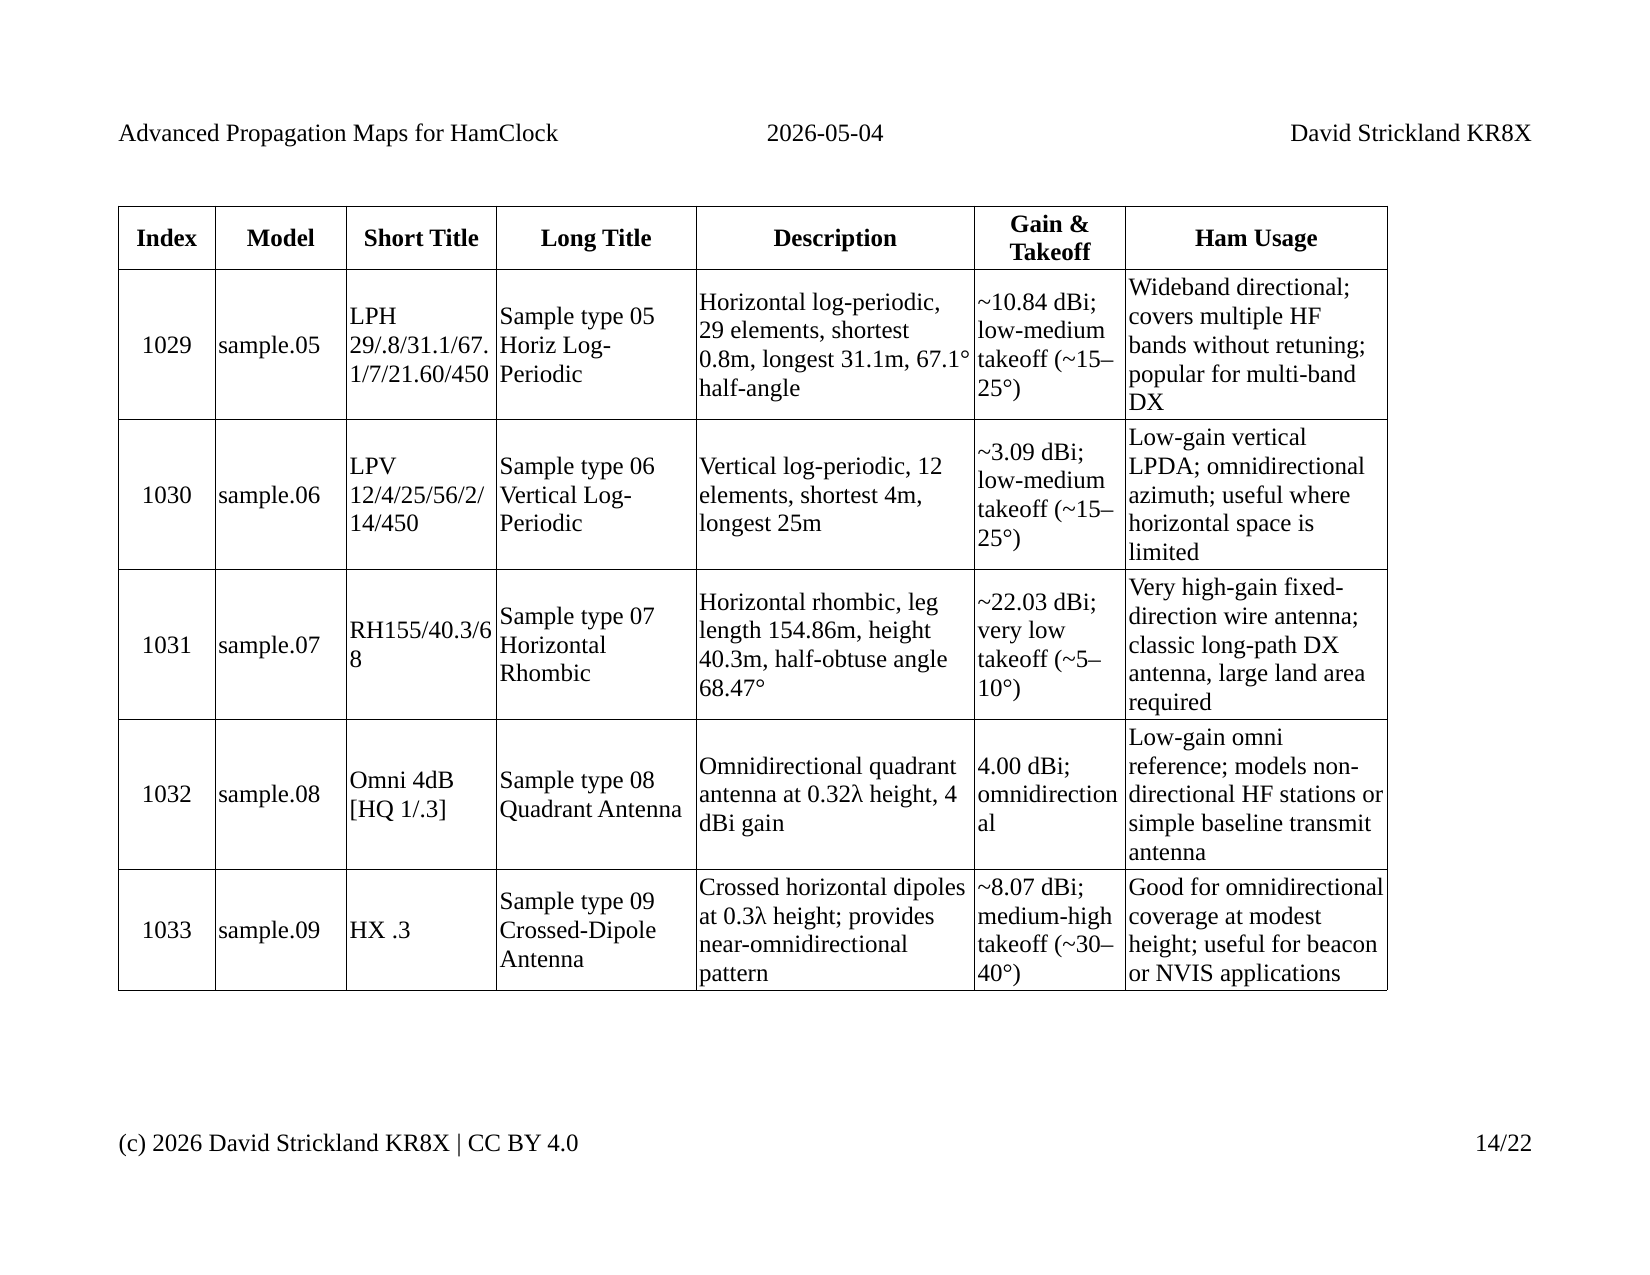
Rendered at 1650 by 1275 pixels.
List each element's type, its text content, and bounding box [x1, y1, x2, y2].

table_header Ham Usage [1126, 207, 1387, 269]
table_cell Vertical log-periodic, 12 elements, shortest 4m, longest 25m [697, 420, 974, 569]
table_cell ~3.09 dBi; low-medium takeoff (~15–25°) [975, 420, 1125, 569]
table_cell sample.07 [216, 570, 346, 719]
table_cell Crossed horizontal dipoles at 0.3λ height; provides near-omnidirectional pattern [697, 870, 974, 990]
table_cell 1030 [119, 420, 215, 569]
table_cell Good for omnidirectional coverage at modest height; useful for beacon or NVIS applications [1126, 870, 1387, 990]
table_cell ~8.07 dBi; medium-high takeoff (~30–40°) [975, 870, 1125, 990]
table_cell Sample type 06 Vertical Log-Periodic [497, 420, 696, 569]
table_cell ~22.03 dBi; very low takeoff (~5–10°) [975, 570, 1125, 719]
table_cell Omnidirectional quadrant antenna at 0.32λ height, 4 dBi gain [697, 720, 974, 869]
table_cell 1031 [119, 570, 215, 719]
table_cell 1032 [119, 720, 215, 869]
table_cell LPH 29/.8/31.1/67.1/7/21.60/450 [347, 270, 496, 419]
table_cell Sample type 07 Horizontal Rhombic [497, 570, 696, 719]
table_cell Horizontal rhombic, leg length 154.86m, height 40.3m, half-obtuse angle 68.47° [697, 570, 974, 719]
table_cell Very high-gain fixed-direction wire antenna; classic long-path DX antenna, large land area required [1126, 570, 1387, 719]
table_header Short Title [347, 207, 496, 269]
table_header Description [697, 207, 974, 269]
table_header Index [119, 207, 215, 269]
table_cell 4.00 dBi; omnidirectional [975, 720, 1125, 869]
table_cell 1033 [119, 870, 215, 990]
table_cell sample.06 [216, 420, 346, 569]
table_cell Omni 4dB [HQ 1/.3] [347, 720, 496, 869]
table_cell sample.09 [216, 870, 346, 990]
table_cell HX .3 [347, 870, 496, 990]
table_cell sample.08 [216, 720, 346, 869]
table_cell Low-gain omni reference; models non-directional HF stations or simple baseline transmit antenna [1126, 720, 1387, 869]
table_header Long Title [497, 207, 696, 269]
table_cell Sample type 05 Horiz Log-Periodic [497, 270, 696, 419]
table_cell Horizontal log-periodic, 29 elements, shortest 0.8m, longest 31.1m, 67.1° half-angle [697, 270, 974, 419]
table_cell sample.05 [216, 270, 346, 419]
table_cell Low-gain vertical LPDA; omnidirectional azimuth; useful where horizontal space is limited [1126, 420, 1387, 569]
table_header Model [216, 207, 346, 269]
table_cell Sample type 08 Quadrant Antenna [497, 720, 696, 869]
table_cell ~10.84 dBi; low-medium takeoff (~15–25°) [975, 270, 1125, 419]
table_cell Sample type 09 Crossed-Dipole Antenna [497, 870, 696, 990]
table_header Gain & Takeoff [975, 207, 1125, 269]
table_cell 1029 [119, 270, 215, 419]
table_cell RH155/40.3/68 [347, 570, 496, 719]
table_cell LPV 12/4/25/56/2/14/450 [347, 420, 496, 569]
table_cell Wideband directional; covers multiple HF bands without retuning; popular for multi-band DX [1126, 270, 1387, 419]
